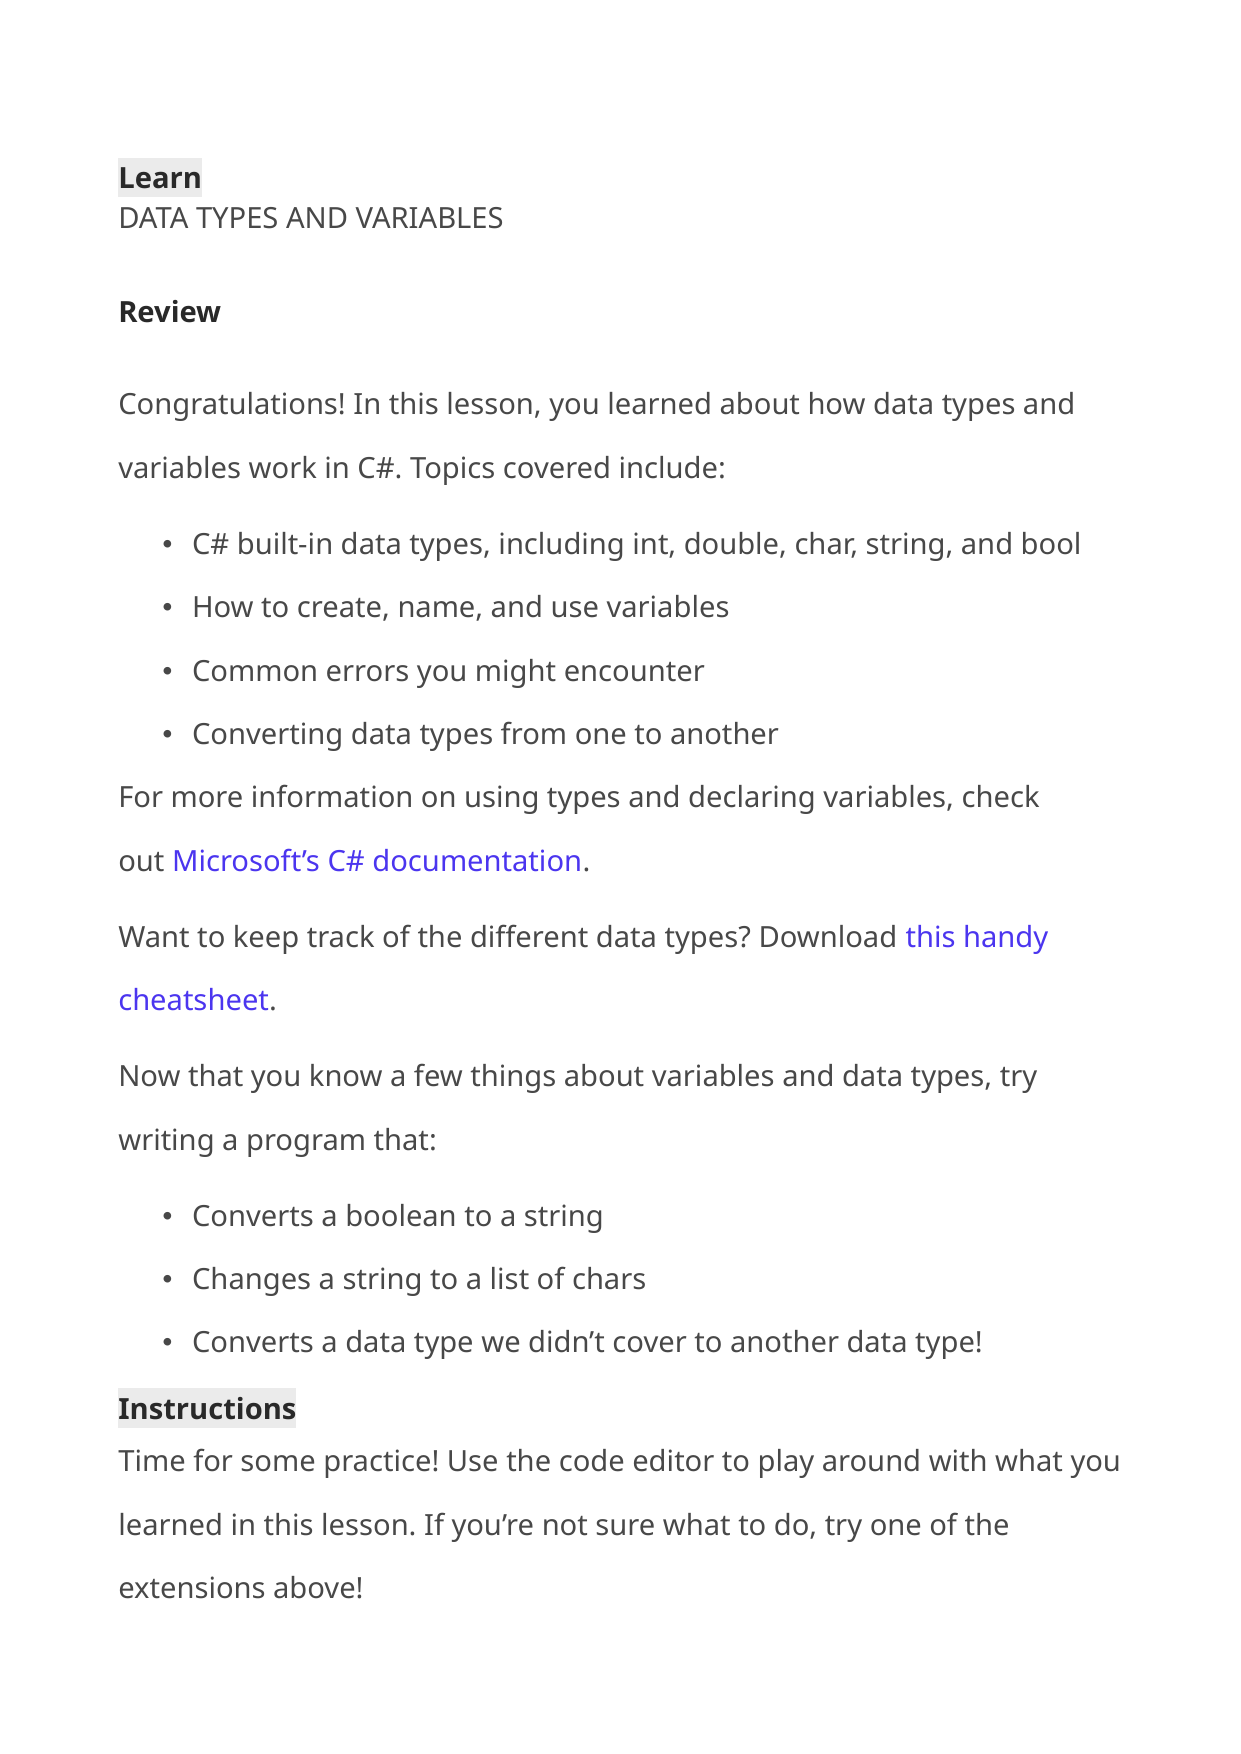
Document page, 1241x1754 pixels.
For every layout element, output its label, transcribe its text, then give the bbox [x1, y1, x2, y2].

text DATA TYPES AND VARIABLES [118, 197, 1122, 237]
text Now that you know a few things about variables and data types, try writing a program that: [118, 1055, 1122, 1158]
list Converts a boolean to a string [162, 1195, 1122, 1234]
list Common errors you might encounter [162, 650, 1122, 689]
list Converts a data type we didn’t cover to another data type! [162, 1322, 1122, 1361]
list How to create, name, and use variables [162, 586, 1122, 626]
list Converting data types from one to another [162, 713, 1122, 753]
list C# built-in data types, including int, double, char, string, and bool [162, 523, 1122, 563]
text Instructions [118, 1386, 1122, 1428]
text Time for some practice! Use the code editor to play around with what you learned in this lesson. If you’re not sure what to do, try one of the extensions above! [118, 1440, 1122, 1607]
text For more information on using types and declaring variables, check out Microsoft’s C# documentation. [118, 777, 1122, 880]
subtitle Review [118, 292, 1122, 331]
text Want to keep track of the different data types? Download this handy cheatsheet. [118, 916, 1122, 1019]
list Changes a string to a list of chars [162, 1258, 1122, 1298]
text Congratulations! In this lesson, you learned about how data types and variables work in C#. Topics covered include: [118, 383, 1122, 487]
text Learn [118, 118, 1122, 197]
